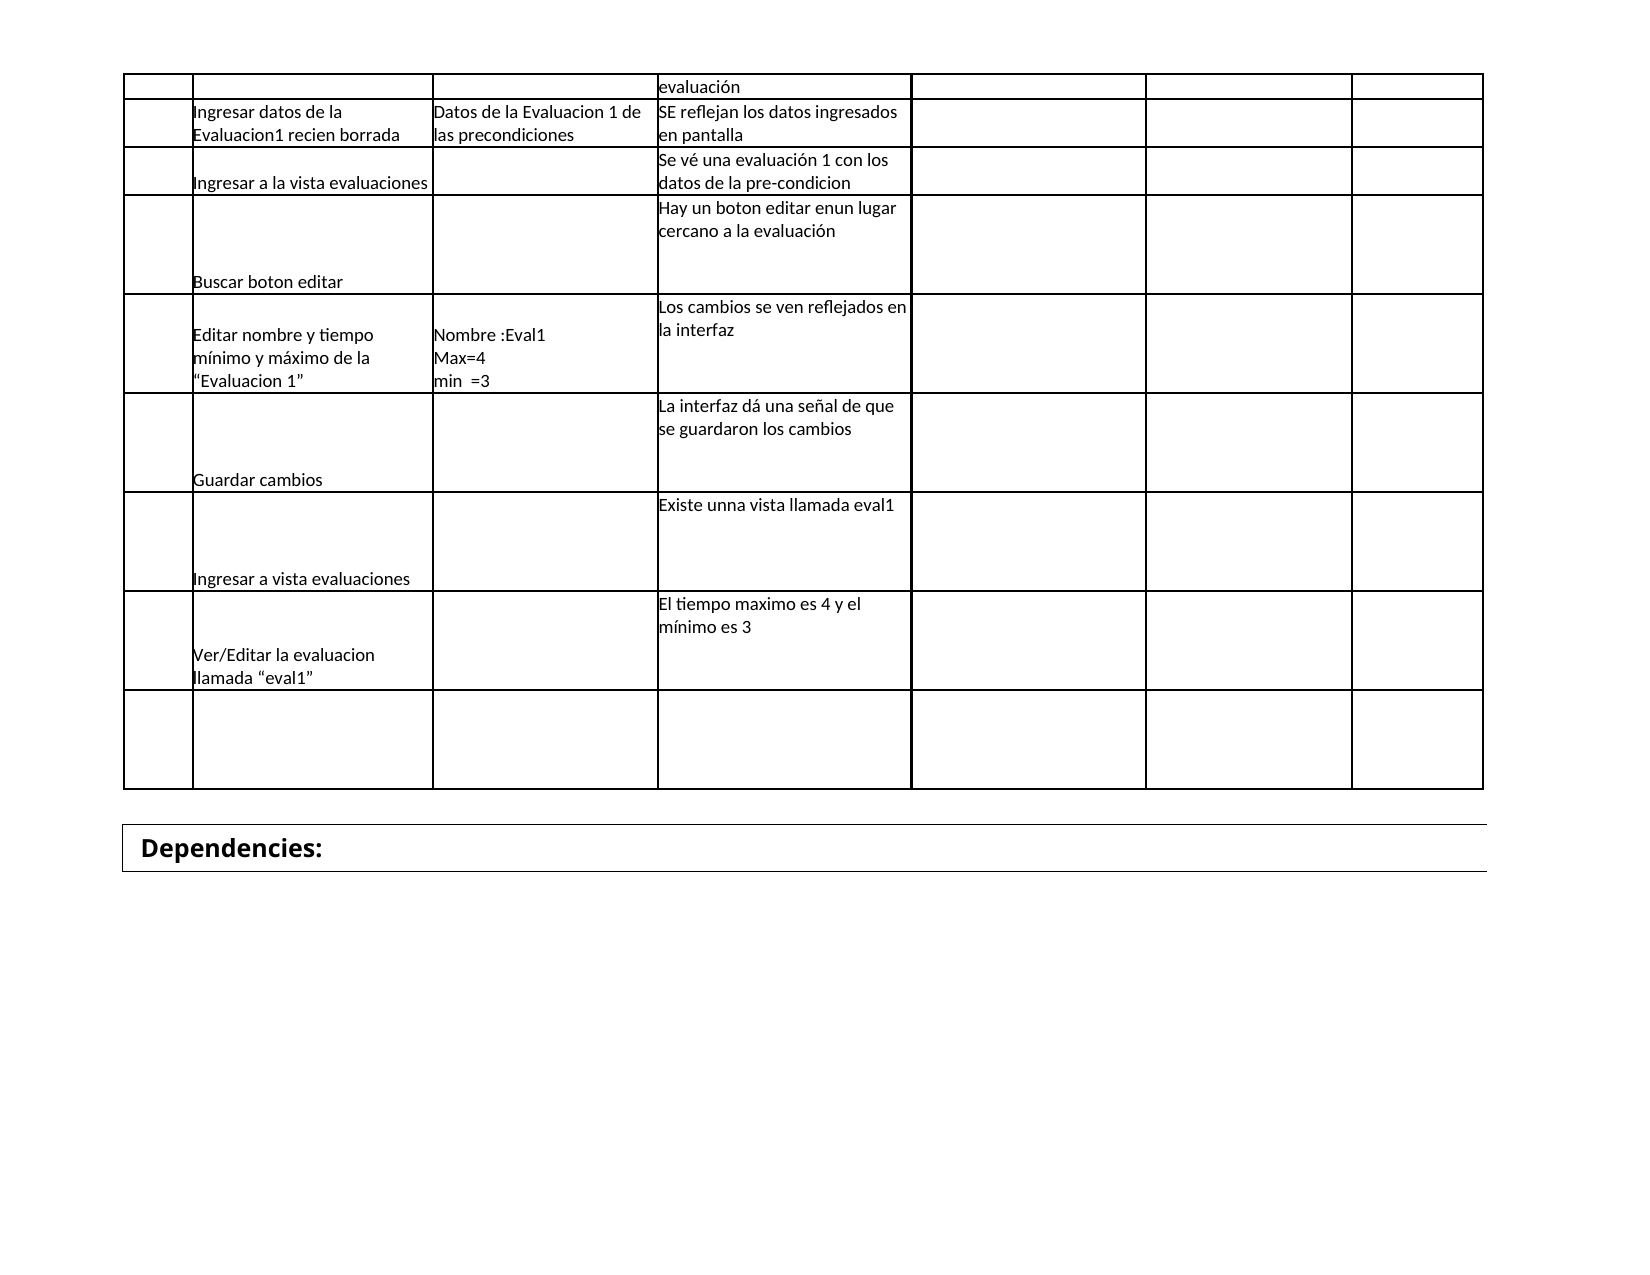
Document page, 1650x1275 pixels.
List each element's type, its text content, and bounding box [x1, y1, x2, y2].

table_cell [434, 394, 657, 491]
table_cell [913, 295, 1145, 392]
table_cell [125, 295, 192, 392]
table_cell [434, 493, 657, 590]
table_cell [434, 691, 657, 788]
table_cell [125, 100, 192, 146]
table_cell [1147, 394, 1351, 491]
table_cell Ingresar datos de la Evaluacion1 recien borrada [194, 100, 432, 146]
table_cell [1147, 148, 1351, 194]
table_cell [434, 148, 657, 194]
table_cell Ver/Editar la evaluacion llamada “eval1” [194, 592, 432, 689]
table_cell [1147, 691, 1351, 788]
table_cell [913, 196, 1145, 293]
table_cell Ingresar a la vista evaluaciones [194, 148, 432, 194]
table_cell SE reflejan los datos ingresados en pantalla [659, 100, 910, 146]
table_cell El tiempo maximo es 4 y el mínimo es 3 [659, 592, 910, 689]
table_cell Datos de la Evaluacion 1 de las precondiciones [434, 100, 657, 146]
table_cell [1353, 394, 1482, 491]
table_cell [125, 691, 192, 788]
table_cell Editar nombre y tiempo mínimo y máximo de la “Evaluacion 1” [194, 295, 432, 392]
table_cell [1353, 295, 1482, 392]
table_header Dependencies: [123, 825, 1487, 871]
table_cell Hay un boton editar enun lugar cercano a la evaluación [659, 196, 910, 293]
table_cell Existe unna vista llamada eval1 [659, 493, 910, 590]
table_cell Ingresar a vista evaluaciones [194, 493, 432, 590]
table_cell [125, 75, 192, 98]
table_cell [913, 493, 1145, 590]
table_cell [125, 493, 192, 590]
table_cell [1353, 493, 1482, 590]
table_cell [913, 592, 1145, 689]
table_cell Nombre :Eval1 Max=4 min =3 [434, 295, 657, 392]
table_cell [1147, 592, 1351, 689]
table_cell [1353, 196, 1482, 293]
table_cell [194, 691, 432, 788]
table_cell Los cambios se ven reflejados en la interfaz [659, 295, 910, 392]
table_cell [1147, 295, 1351, 392]
table_cell Guardar cambios [194, 394, 432, 491]
table_cell [1353, 592, 1482, 689]
table_cell [1147, 75, 1351, 98]
table_cell [1353, 100, 1482, 146]
table_cell [913, 394, 1145, 491]
table_cell [434, 592, 657, 689]
table_cell [125, 148, 192, 194]
table_cell [125, 196, 192, 293]
table_cell [1353, 691, 1482, 788]
table_cell [434, 196, 657, 293]
table_cell [1147, 493, 1351, 590]
table_cell [1353, 75, 1482, 98]
table_cell [1147, 100, 1351, 146]
table_cell [194, 75, 432, 98]
table_cell [913, 691, 1145, 788]
table_cell [434, 75, 657, 98]
table_cell La interfaz dá una señal de que se guardaron los cambios [659, 394, 910, 491]
table_cell [913, 148, 1145, 194]
table_cell [125, 394, 192, 491]
table_cell [913, 100, 1145, 146]
table_cell Buscar boton editar [194, 196, 432, 293]
table_cell [1147, 196, 1351, 293]
table_cell [1353, 148, 1482, 194]
table_cell Se vé una evaluación 1 con los datos de la pre-condicion [659, 148, 910, 194]
table_cell [659, 691, 910, 788]
table_cell [913, 75, 1145, 98]
table_cell evaluación [659, 75, 910, 98]
table_cell [125, 592, 192, 689]
